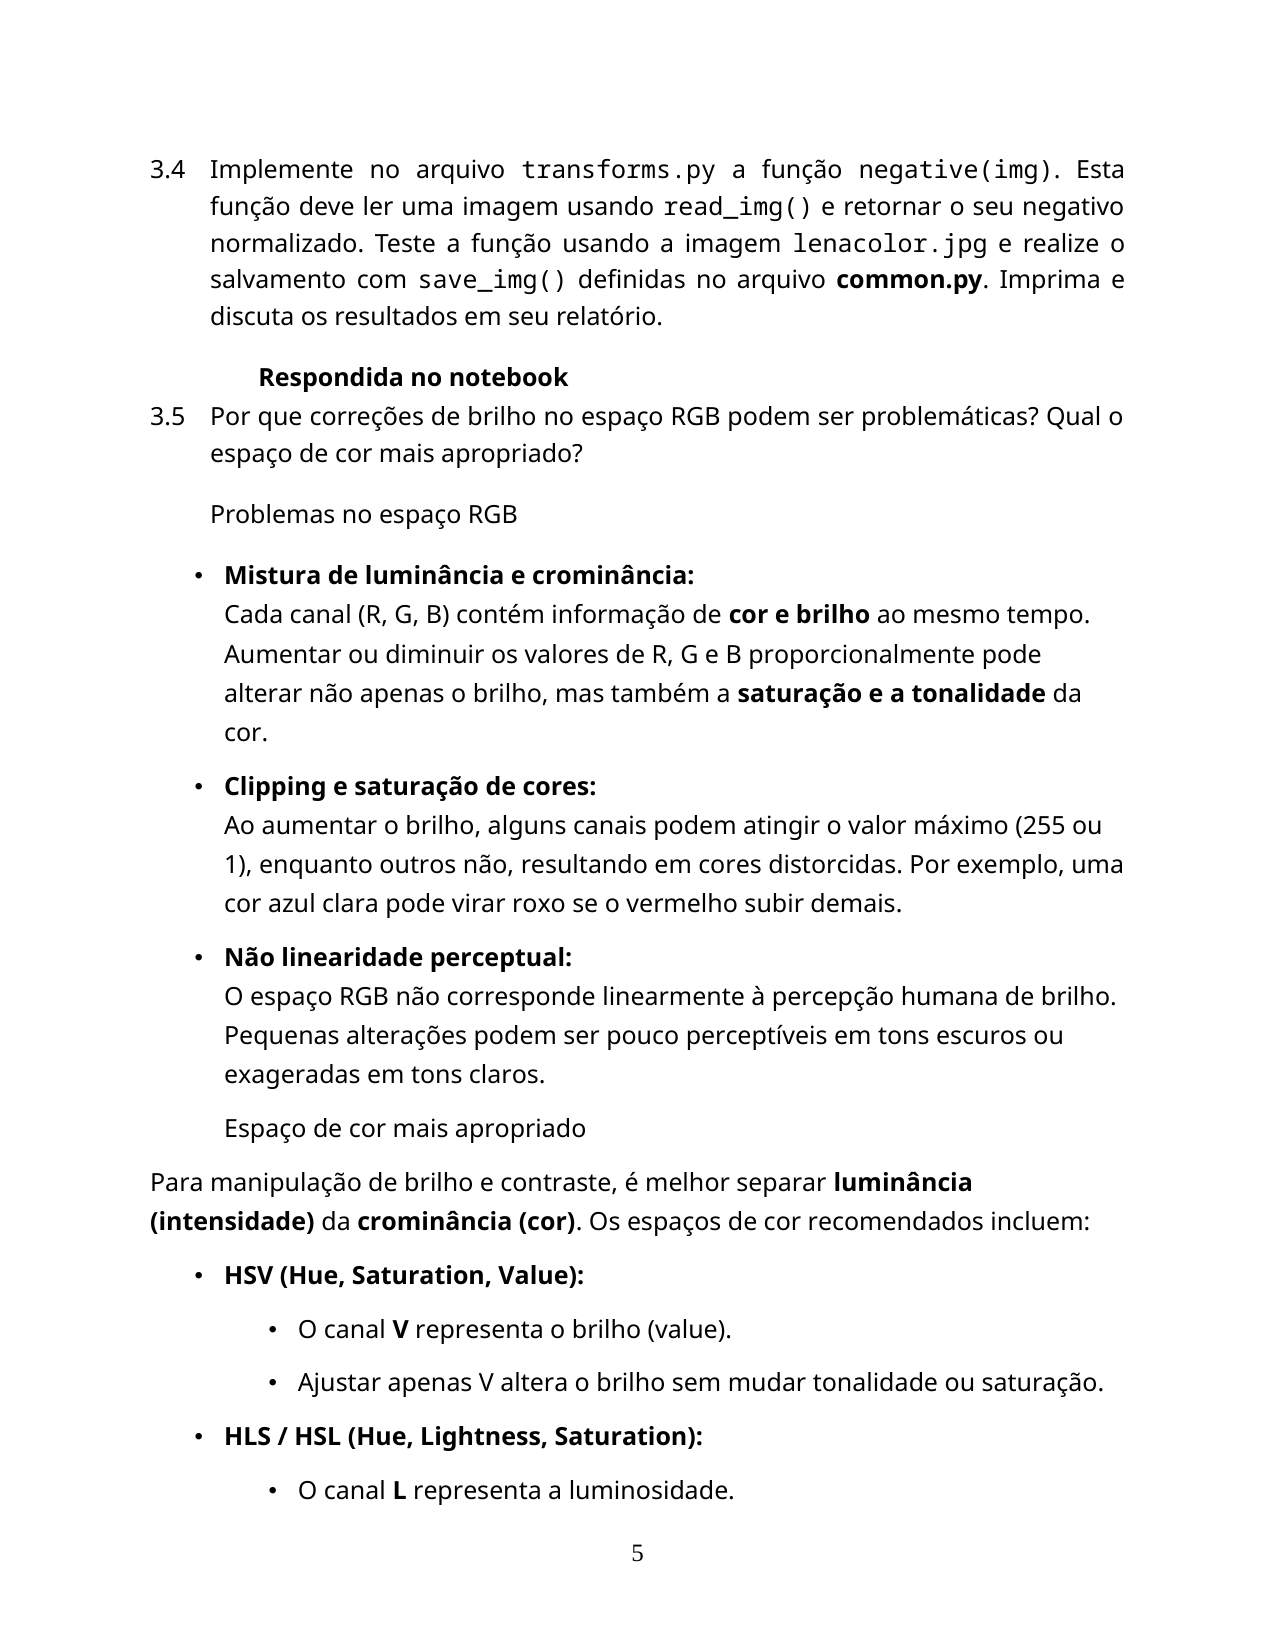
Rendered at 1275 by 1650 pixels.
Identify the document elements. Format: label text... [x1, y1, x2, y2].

list HLS / HSL (Hue, Lightness, Saturation): [194, 1419, 1125, 1453]
text Para manipulação de brilho e contraste, é melhor separar luminância (intensidade) da crominância (cor). Os espaços de cor recomendados incluem: [150, 1165, 1125, 1238]
list Não linearidade perceptual: O espaço RGB não corresponde linearmente à percepção humana de brilho. Pequenas alterações podem ser pouco perceptíveis em tons escuros ou exageradas em tons claros. [194, 940, 1125, 1091]
list O canal L representa a luminosidade. [268, 1473, 1125, 1507]
list Clipping e saturação de cores: Ao aumentar o brilho, alguns canais podem atingir o valor máximo (255 ou 1), enquanto outros não, resultando em cores distorcidas. Por exemplo, uma cor azul clara pode virar roxo se o vermelho subir demais. [194, 768, 1125, 920]
list Ajustar apenas V altera o brilho sem mudar tonalidade ou saturação. [268, 1365, 1125, 1399]
list Espaço de cor mais apropriado [194, 1111, 1125, 1145]
list Mistura de luminância e crominância: Cada canal (R, G, B) contém informação de cor e brilho ao mesmo tempo. Aumentar ou diminuir os valores de R, G e B proporcionalmente pode alterar não apenas o brilho, mas também a saturação e a tonalidade da cor. [194, 558, 1125, 749]
subtitle Por que correções de brilho no espaço RGB podem ser problemáticas? Qual o espaço de cor mais apropriado? [150, 399, 1125, 469]
list O canal V representa o brilho (value). [268, 1311, 1125, 1345]
subtitle Implemente no arquivo transforms.py a função negative(img). Esta função deve ler uma imagem usando read_img() e retornar o seu negativo normalizado. Teste a função usando a imagem lenacolor.jpg e realize o salvamento com save_img() definidas no arquivo common.py. Imprima e discuta os resultados em seu relatório. [150, 152, 1125, 333]
list Respondida no notebook [220, 360, 1125, 394]
subtitle Problemas no espaço RGB [150, 497, 1125, 531]
list HSV (Hue, Saturation, Value): [194, 1258, 1125, 1292]
